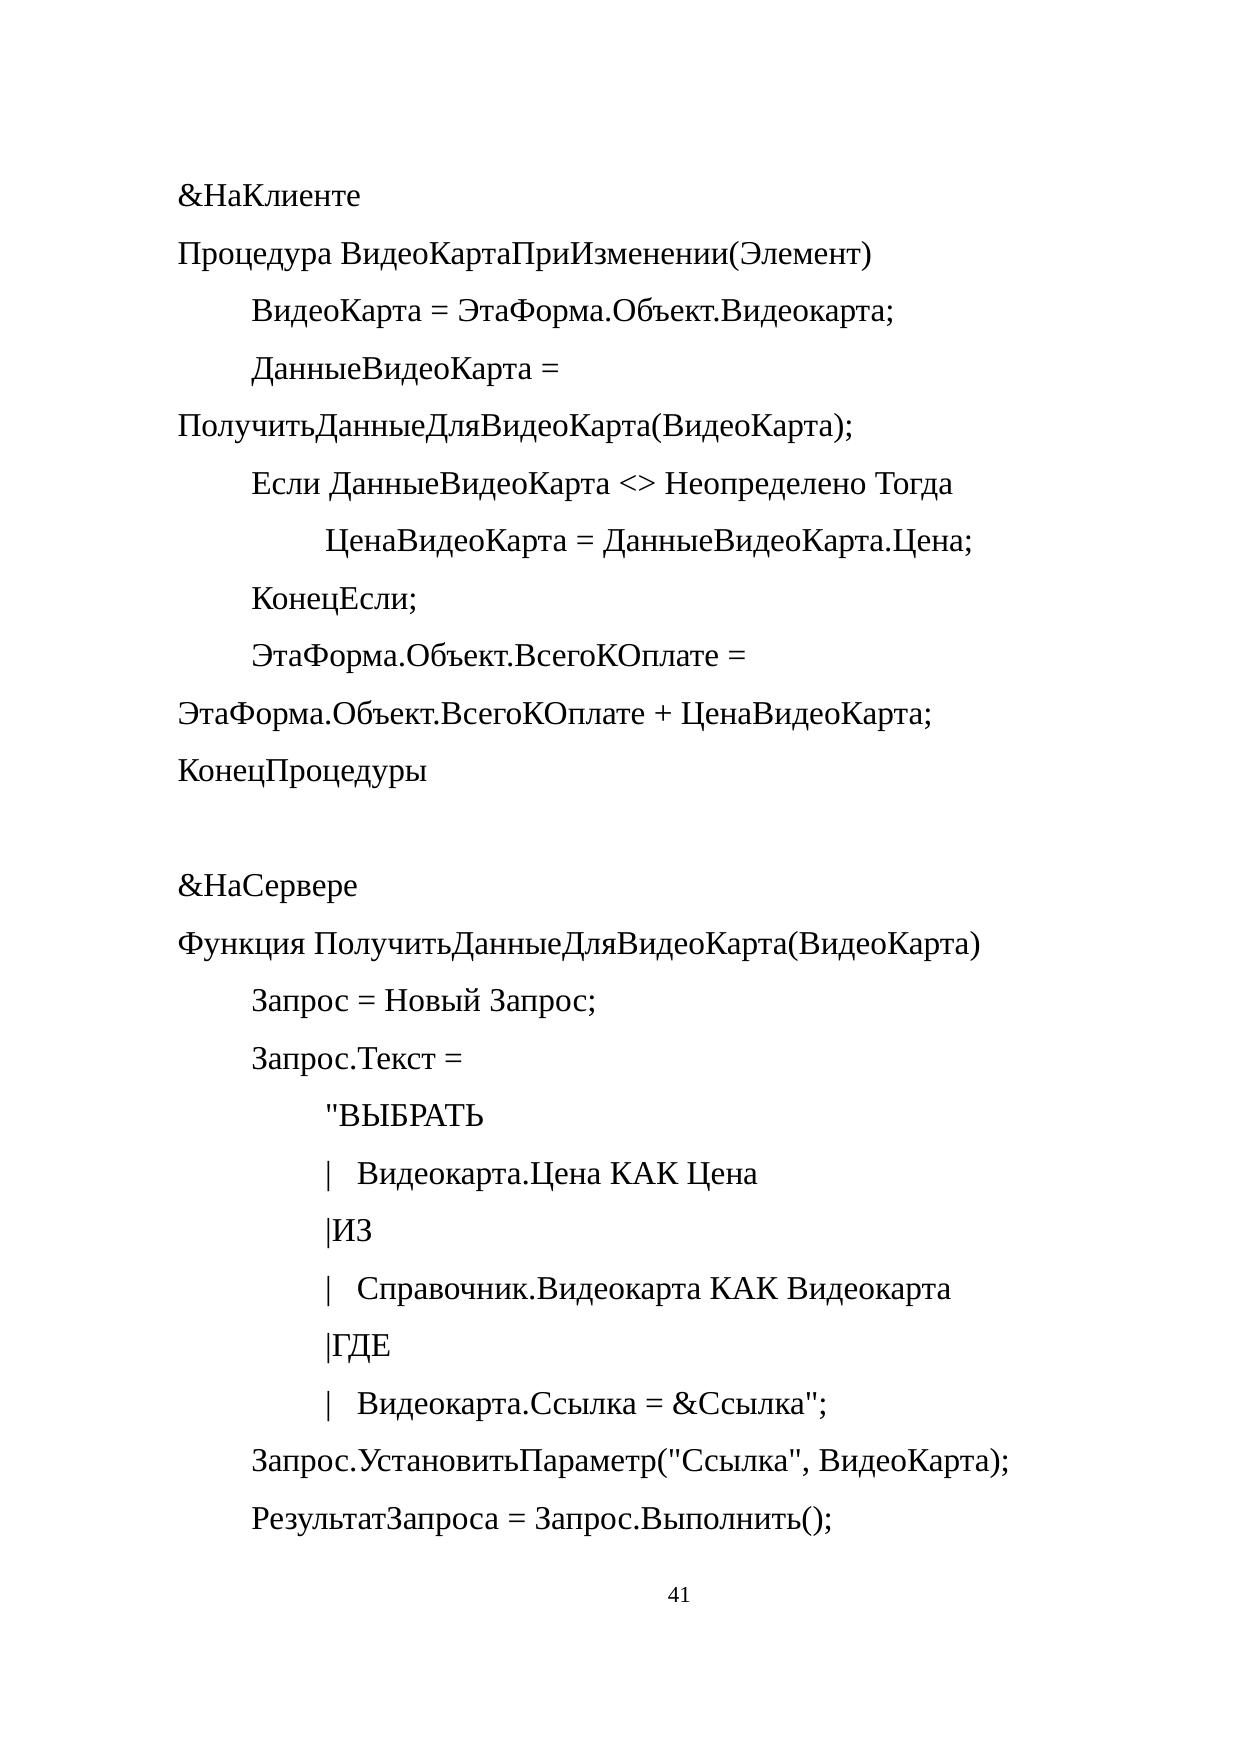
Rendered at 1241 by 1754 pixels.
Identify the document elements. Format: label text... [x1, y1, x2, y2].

subtitle ЭтаФорма.Объект.ВсегоКОплате = ЭтаФорма.Объект.ВсегоКОплате + ЦенаВидеоКарта; [177, 636, 1152, 731]
subtitle | Справочник.Видеокарта КАК Видеокарта [177, 1268, 1152, 1306]
subtitle Запрос.Текст = [177, 1038, 1152, 1076]
subtitle ЦенаВидеоКарта = ДанныеВидеоКарта.Цена; [177, 521, 1152, 559]
subtitle РезультатЗапроса = Запрос.Выполнить(); [177, 1498, 1152, 1536]
subtitle | Видеокарта.Ссылка = &Ссылка"; [177, 1383, 1152, 1421]
subtitle Если ДанныеВидеоКарта <> Неопределено Тогда [177, 463, 1152, 501]
subtitle КонецПроцедуры [177, 751, 1152, 789]
subtitle Запрос = Новый Запрос; [177, 981, 1152, 1019]
subtitle "ВЫБРАТЬ [177, 1096, 1152, 1134]
subtitle КонецЕсли; [177, 578, 1152, 616]
subtitle ДанныеВидеоКарта = ПолучитьДанныеДляВидеоКарта(ВидеоКарта); [177, 348, 1152, 444]
subtitle Запрос.УстановитьПараметр("Ссылка", ВидеоКарта); [177, 1441, 1152, 1479]
subtitle |ГДЕ [177, 1326, 1152, 1364]
subtitle &НаКлиенте [177, 176, 1152, 214]
subtitle ВидеоКарта = ЭтаФорма.Объект.Видеокарта; [177, 291, 1152, 329]
subtitle | Видеокарта.Цена КАК Цена [177, 1153, 1152, 1191]
subtitle Функция ПолучитьДанныеДляВидеоКарта(ВидеоКарта) [177, 923, 1152, 961]
subtitle &НаСервере [177, 866, 1152, 904]
subtitle |ИЗ [177, 1211, 1152, 1249]
subtitle Процедура ВидеоКартаПриИзменении(Элемент) [177, 233, 1152, 271]
